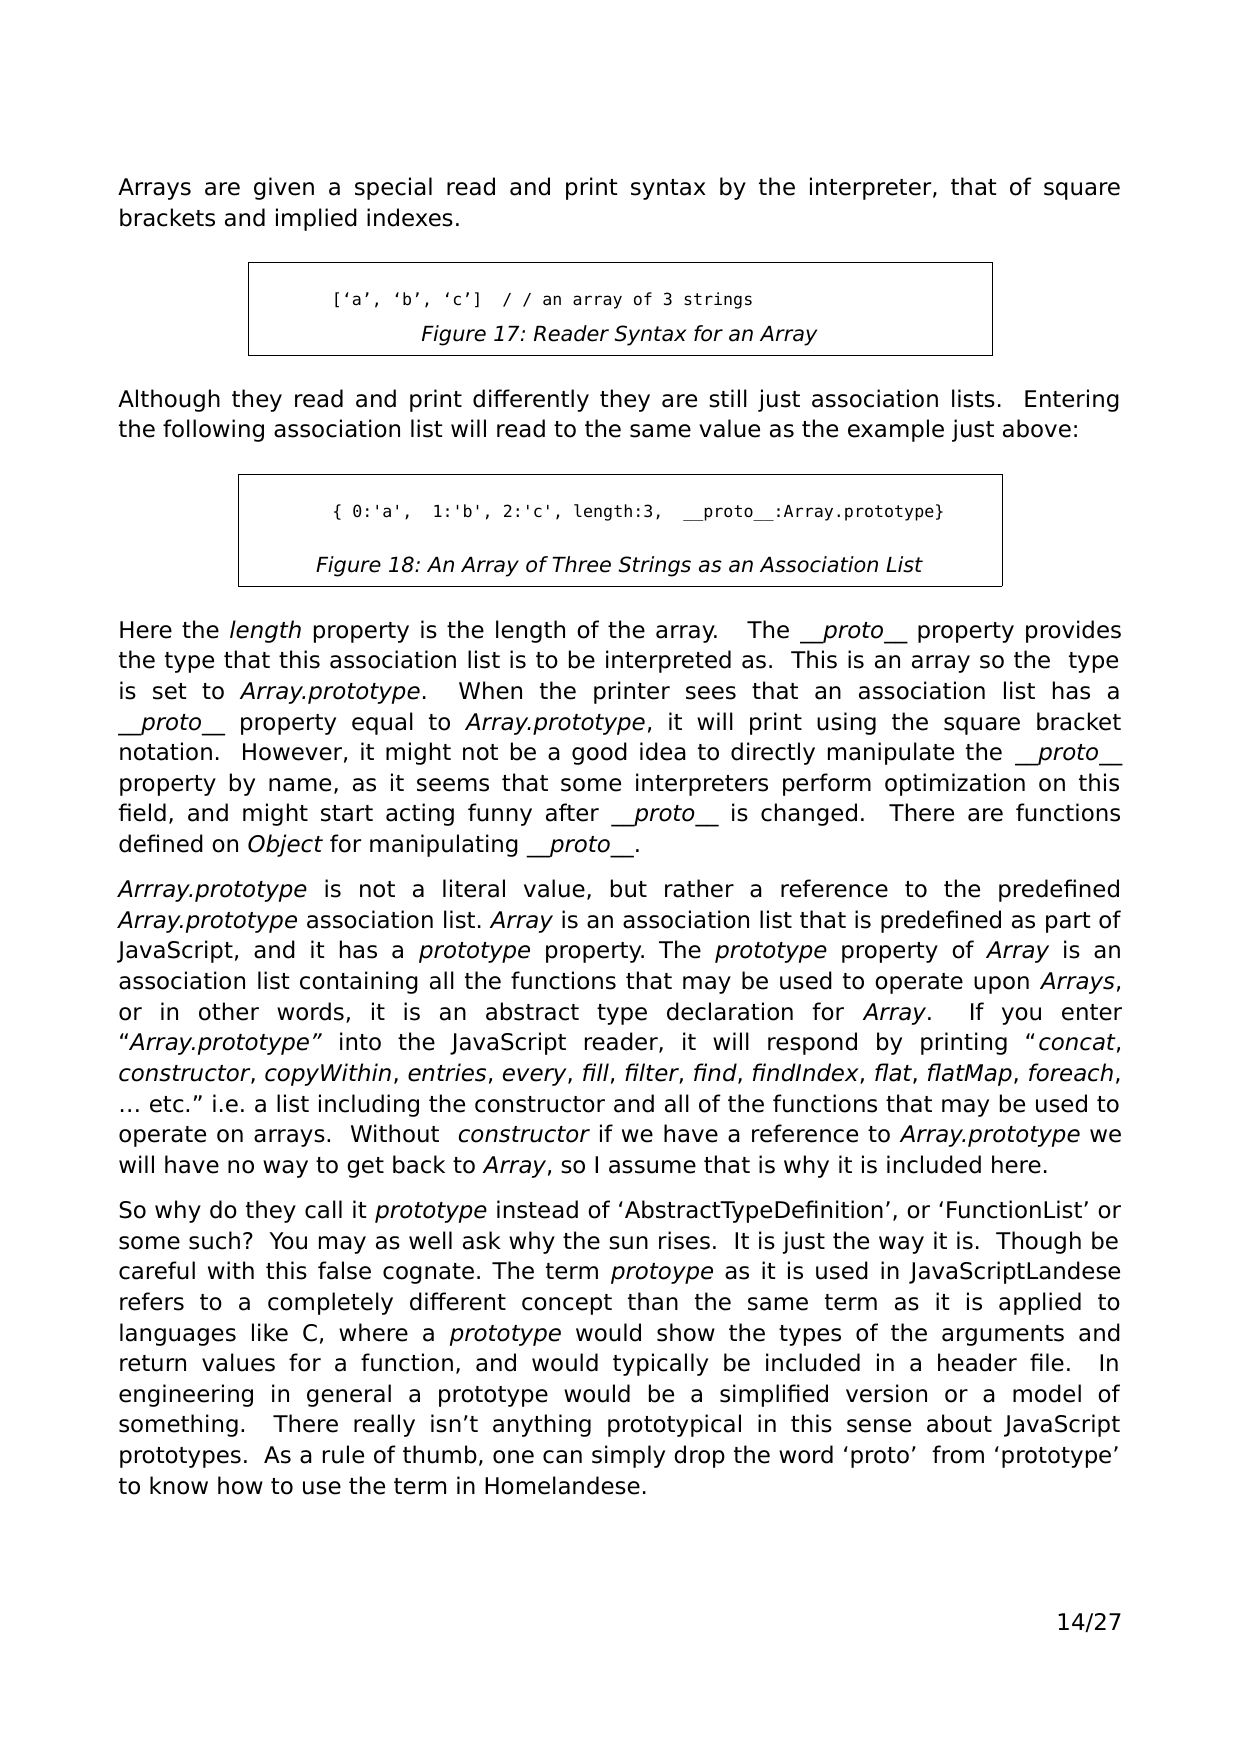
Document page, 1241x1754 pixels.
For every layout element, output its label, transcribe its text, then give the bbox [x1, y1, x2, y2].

text { 0:'a', 1:'b', 2:'c', length:3, __proto__:Array.prototype} [247, 482, 993, 541]
text Arrray.prototype is not a literal value, but rather a reference to the predefined Array.prototype association list. Array is an association list that is predefined as part of JavaScript, and it has a prototype property. The prototype property of Array is an association list containing all the functions that may be used to operate upon Arrays, or in other words, it is an abstract type declaration for Array. If you enter “Array.prototype” into the JavaScript reader, it will respond by printing “concat, constructor, copyWithin, entries, every, fill, filter, find, findIndex, flat, flatMap, foreach, … etc.” i.e. a list including the constructor and all of the functions that may be used to operate on arrays. Without constructor if we have a reference to Array.prototype we will have no way to get back to Array, so I assume that is why it is included here. [118, 876, 1122, 1179]
text Although they read and print differently they are still just association lists. Entering the following association list will read to the same value as the example just above: [118, 386, 1122, 443]
text [‘a’, ‘b’, ‘c’] / / an array of 3 strings [257, 271, 983, 310]
text Arrays are given a special read and print syntax by the interpreter, that of square brackets and implied indexes. [118, 174, 1122, 232]
text Figure 17: Reader Syntax for an Array [257, 322, 983, 346]
text So why do they call it prototype instead of ‘AbstractTypeDefinition’, or ‘FunctionList’ or some such? You may as well ask why the sun rises. It is just the way it is. Though be careful with this false cognate. The term protoype as it is used in JavaScriptLandese refers to a completely different concept than the same term as it is applied to languages like C, where a prototype would show the types of the arguments and return values for a function, and would typically be included in a header file. In engineering in general a prototype would be a simplified version or a model of something. There really isn’t anything prototypical in this sense about JavaScript prototypes. As a rule of thumb, one can simply drop the word ‘proto’ from ‘prototype’ to know how to use the term in Homelandese. [118, 1197, 1122, 1499]
text Here the length property is the length of the array. The __proto__ property provides the type that this association list is to be interpreted as. This is an array so the type is set to Array.prototype. When the printer sees that an association list has a __proto__ property equal to Array.prototype, it will print using the square bracket notation. However, it might not be a good idea to directly manipulate the __proto__ property by name, as it seems that some interpreters perform optimization on this field, and might start acting funny after __proto__ is changed. There are functions defined on Object for manipulating __proto__. [118, 617, 1122, 858]
text Figure 18: An Array of Three Strings as an Association List [247, 553, 993, 577]
